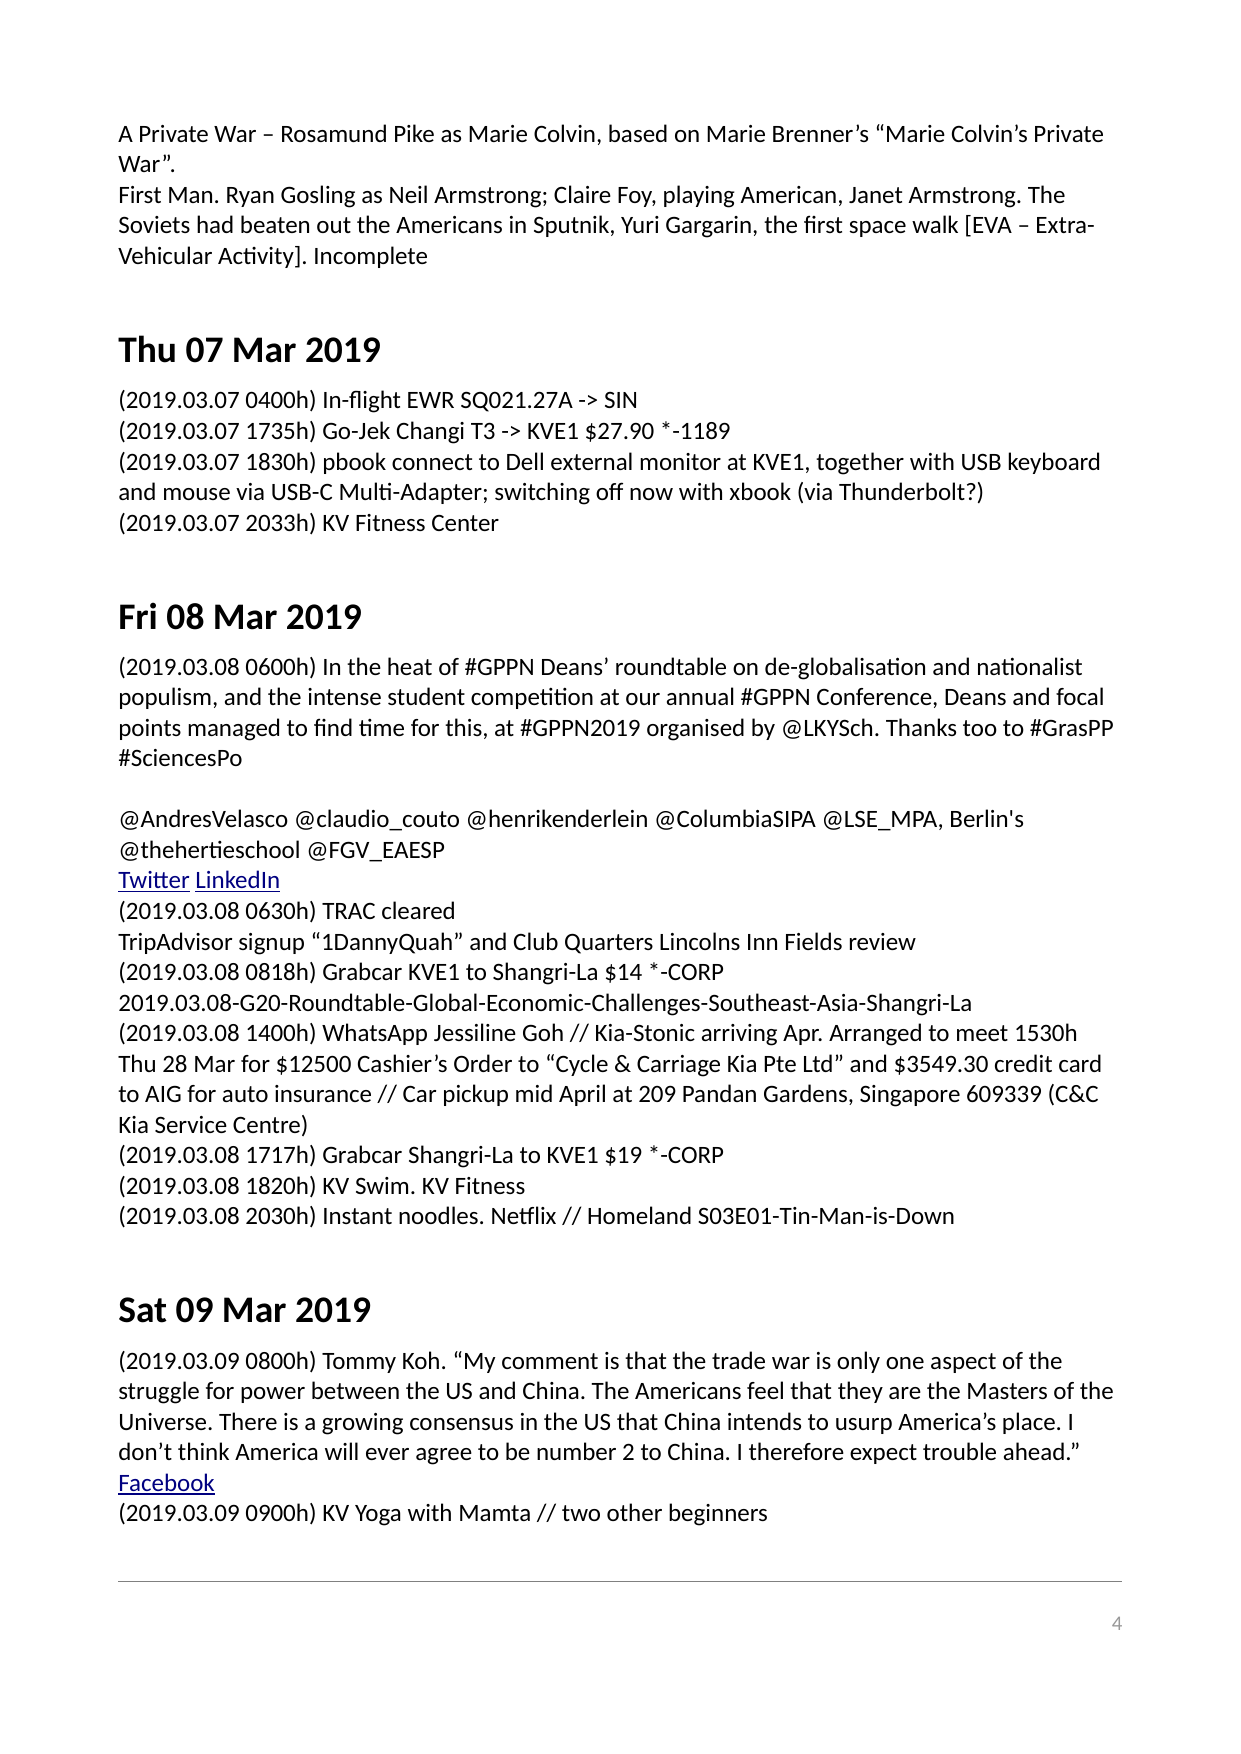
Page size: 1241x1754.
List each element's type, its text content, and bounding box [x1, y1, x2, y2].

text (2019.03.08 1400h) WhatsApp Jessiline Goh // Kia-Stonic arriving Apr. Arranged to meet 1530h Thu 28 Mar for $12500 Cashier’s Order to “Cycle & Carriage Kia Pte Ltd” and $3549.30 credit card to AIG for auto insurance // Car pickup mid April at 209 Pandan Gardens, Singapore 609339 (C&C Kia Service Centre) [118, 1017, 1122, 1139]
text (2019.03.09 0900h) KV Yoga with Mamta // two other beginners [118, 1497, 1122, 1528]
text (2019.03.08 0630h) TRAC cleared [118, 895, 1122, 926]
text (2019.03.08 1717h) Grabcar Shangri-La to KVE1 $19 *-CORP [118, 1139, 1122, 1170]
text (2019.03.07 1830h) pbook connect to Dell external monitor at KVE1, together with USB keyboard and mouse via USB-C Multi-Adapter; switching off now with xbook (via Thunderbolt?) [118, 446, 1122, 507]
text First Man. Ryan Gosling as Neil Armstrong; Claire Foy, playing American, Janet Armstrong. The Soviets had beaten out the Americans in Sputnik, Yuri Gargarin, the first space walk [EVA – Extra-Vehicular Activity]. Incomplete [118, 179, 1122, 271]
text (2019.03.08 0818h) Grabcar KVE1 to Shangri-La $14 *-CORP [118, 956, 1122, 987]
text (2019.03.07 2033h) KV Fitness Center [118, 507, 1122, 537]
text (2019.03.07 1735h) Go-Jek Changi T3 -> KVE1 $27.90 *-1189 [118, 415, 1122, 446]
text Twitter LinkedIn [118, 865, 1122, 895]
text TripAdvisor signup “1DannyQuah” and Club Quarters Lincolns Inn Fields review [118, 926, 1122, 956]
text (2019.03.08 2030h) Instant noodles. Netflix // Homeland S03E01-Tin-Man-is-Down [118, 1200, 1122, 1231]
text A Private War – Rosamund Pike as Marie Colvin, based on Marie Brenner’s “Marie Colvin’s Private War”. [118, 118, 1122, 179]
subtitle Fri 08 Mar 2019 [118, 593, 1122, 638]
text (2019.03.09 0800h) Tommy Koh. “My comment is that the trade war is only one aspect of the struggle for power between the US and China. The Americans feel that they are the Masters of the Universe. There is a growing consensus in the US that China intends to usurp America’s place. I don’t think America will ever agree to be number 2 to China. I therefore expect trouble ahead.” Facebook [118, 1345, 1122, 1497]
text @AndresVelasco @claudio_couto @henrikenderlein @ColumbiaSIPA @LSE_MPA, Berlin's @thehertieschool @FGV_EAESP [118, 804, 1122, 865]
text (2019.03.07 0400h) In-flight EWR SQ021.27A -> SIN [118, 384, 1122, 415]
text 2019.03.08-G20-Roundtable-Global-Economic-Challenges-Southeast-Asia-Shangri-La [118, 987, 1122, 1017]
text (2019.03.08 0600h) In the heat of #GPPN Deans’ roundtable on de-globalisation and nationalist populism, and the intense student competition at our annual #GPPN Conference, Deans and focal points managed to find time for this, at #GPPN2019 organised by @LKYSch. Thanks too to #GrasPP #SciencesPo [118, 651, 1122, 773]
subtitle Thu 07 Mar 2019 [118, 326, 1122, 372]
text (2019.03.08 1820h) KV Swim. KV Fitness [118, 1170, 1122, 1200]
subtitle Sat 09 Mar 2019 [118, 1286, 1122, 1332]
